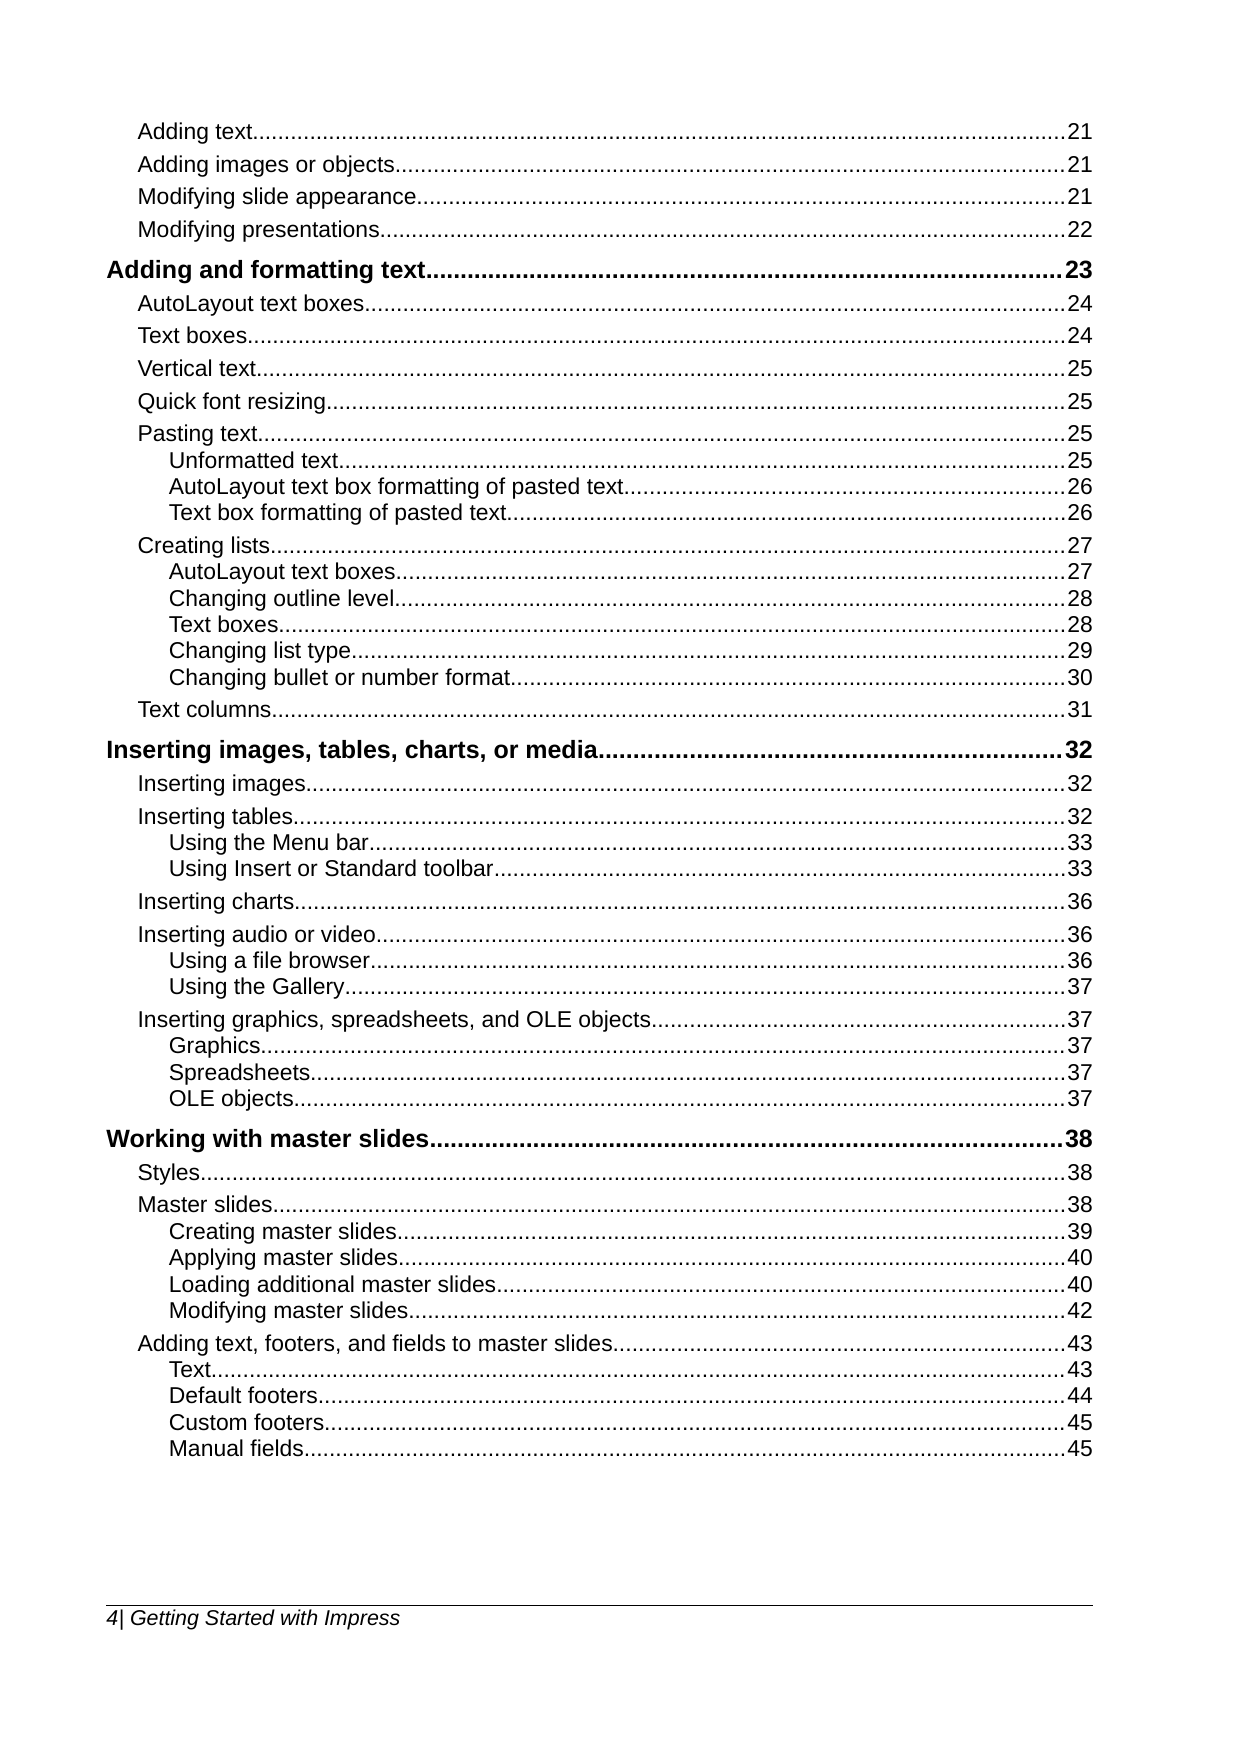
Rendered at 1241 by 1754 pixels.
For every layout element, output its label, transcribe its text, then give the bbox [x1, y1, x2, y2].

text Modifying master slides 42 [169, 1297, 1093, 1323]
text Creating master slides 39 [169, 1218, 1093, 1244]
text Text 43 [169, 1356, 1093, 1382]
text Inserting charts 36 [137, 888, 1093, 914]
text Inserting graphics, spreadsheets, and OLE objects 37 [137, 1006, 1093, 1032]
text OLE objects 37 [169, 1085, 1093, 1111]
text Modifying slide appearance 21 [137, 183, 1093, 210]
text Inserting tables 32 [137, 803, 1093, 829]
text Quick font resizing 25 [137, 388, 1093, 414]
text Applying master slides 40 [169, 1244, 1093, 1271]
text Changing bullet or number format 30 [169, 664, 1093, 690]
text Changing list type 29 [169, 637, 1093, 664]
text AutoLayout text box formatting of pasted text 26 [169, 473, 1093, 499]
text Master slides 38 [137, 1191, 1093, 1218]
text Adding images or objects 21 [137, 151, 1093, 177]
text AutoLayout text boxes 24 [137, 290, 1093, 316]
text Adding text, footers, and fields to master slides 43 [137, 1329, 1093, 1356]
text Text boxes 24 [137, 322, 1093, 349]
text Changing outline level 28 [169, 584, 1093, 611]
text Default footers 44 [169, 1382, 1093, 1408]
text Inserting audio or video 36 [137, 921, 1093, 947]
text Loading additional master slides 40 [169, 1271, 1093, 1297]
text Using the Gallery 37 [169, 973, 1093, 1000]
text Using Insert or Standard toolbar 33 [169, 855, 1093, 882]
text Pasting text 25 [137, 420, 1093, 447]
text Graphics 37 [169, 1032, 1093, 1059]
text Text columns 31 [137, 696, 1093, 723]
text Modifying presentations 22 [137, 216, 1093, 242]
text Using a file browser 36 [169, 947, 1093, 973]
text Text boxes 28 [169, 611, 1093, 637]
text AutoLayout text boxes 27 [169, 558, 1093, 584]
text Inserting images 32 [137, 770, 1093, 796]
text Custom footers 45 [169, 1408, 1093, 1435]
text Styles 38 [137, 1159, 1093, 1185]
text Inserting images, tables, charts, or media 32 [106, 735, 1093, 764]
text Spreadsheets 37 [169, 1059, 1093, 1085]
text Adding and formatting text 23 [106, 255, 1093, 283]
text Text box formatting of pasted text 26 [169, 499, 1093, 526]
text Unformatted text 25 [169, 447, 1093, 473]
text Adding text 21 [137, 118, 1093, 144]
text Working with master slides 38 [106, 1124, 1093, 1153]
text Using the Menu bar 33 [169, 829, 1093, 855]
text Creating lists 27 [137, 532, 1093, 558]
text Manual fields 45 [169, 1435, 1093, 1461]
text Vertical text 25 [137, 355, 1093, 381]
